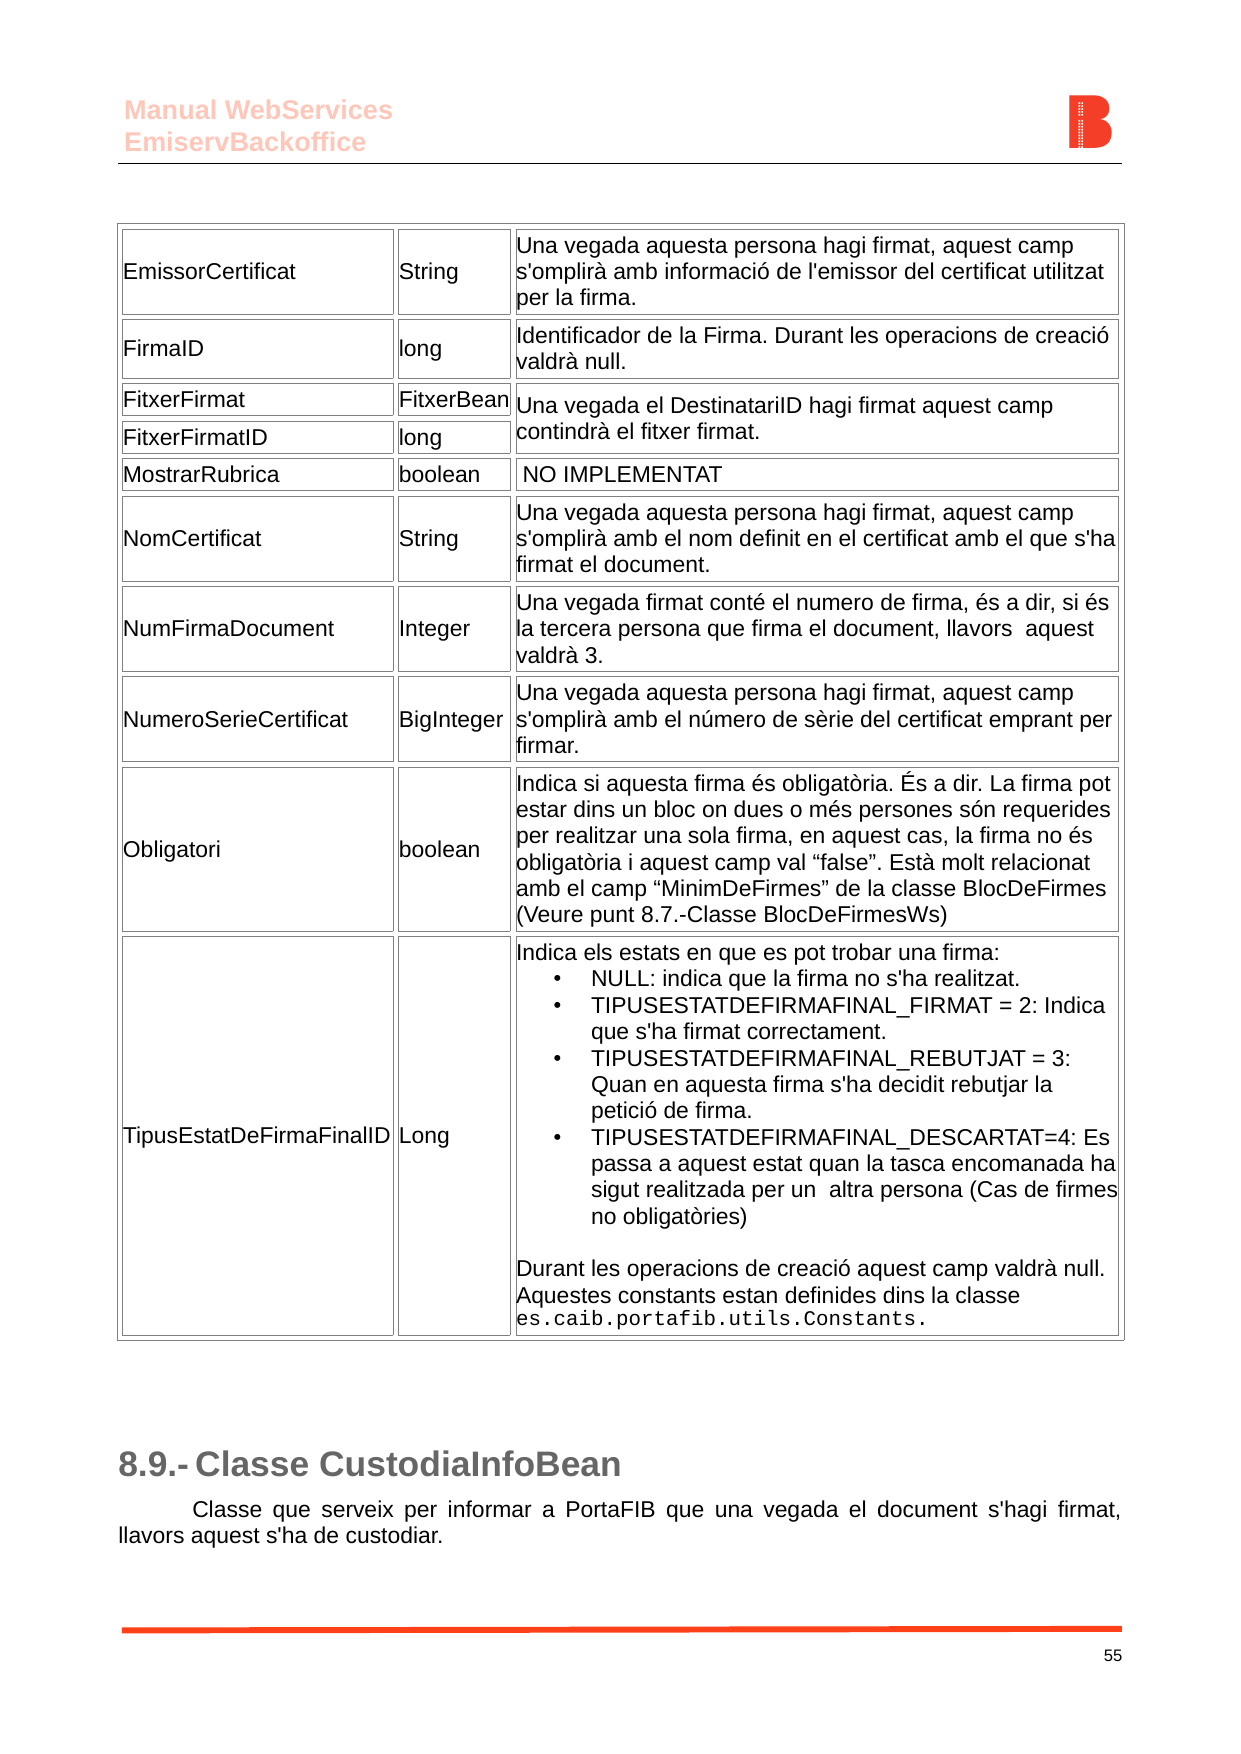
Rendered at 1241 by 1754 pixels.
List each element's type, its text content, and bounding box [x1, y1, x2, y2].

table_cell FitxerFirmatID [120, 415, 396, 453]
table_cell String [396, 490, 513, 581]
table_cell Indica els estats en que es pot trobar una firma: NULL: indica que la firma no s'ha realitzat. TIPUSESTATDEFIRMAFINAL_FIRMAT = 2: Indica que s'ha firmat correctament. TIPUSESTATDEFIRMAFINAL_REBUTJAT = 3: Quan en aquesta firma s'ha decidit rebutjar la petició de firma. TIPUSESTATDEFIRMAFINAL_DESCARTAT=4: Es passa a aquest estat quan la tasca encomanada ha sigut realitzada per un altra persona (Cas de firmes no obligatòries) Durant les operacions de creació aquest camp valdrà null. Aquestes constants estan definides dins la classe es.caib.portafib.utils.Constants. [513, 931, 1121, 1334]
picture [1063, 94, 1117, 150]
table_cell NomCertificat [120, 490, 396, 581]
table_cell long [396, 415, 513, 453]
table_cell long [396, 314, 513, 378]
table_cell NumeroSerieCertificat [120, 671, 396, 761]
table_cell Indica si aquesta firma és obligatòria. És a dir. La firma pot estar dins un bloc on dues o més persones són requerides per realitzar una sola firma, en aquest cas, la firma no és obligatòria i aquest camp val “false”. Està molt relacionat amb el camp “MinimDeFirmes” de la classe BlocDeFirmes (Veure punt 8.7Classe BlocDeFirmesWs) [513, 761, 1121, 931]
table_cell FirmaID [120, 314, 396, 378]
table_cell MostrarRubrica [120, 453, 396, 490]
table_cell BigInteger [396, 671, 513, 761]
table_cell Una vegada firmat conté el numero de firma, és a dir, si és la tercera persona que firma el document, llavors aquest valdrà 3. [513, 581, 1121, 671]
table_cell NumFirmaDocument [120, 581, 396, 671]
table_cell Identificador de la Firma. Durant les operacions de creació valdrà null. [513, 314, 1121, 378]
table_cell FitxerFirmat [120, 378, 396, 415]
table_cell Una vegada aquesta persona hagi firmat, aquest camp s'omplirà amb el nom definit en el certificat amb el que s'ha firmat el document. [513, 490, 1121, 581]
table_cell boolean [396, 761, 513, 931]
text Classe que serveix per informar a PortaFIB que una vegada el document s'hagi firmat, llavors aquest s'ha de custodiar. [118, 1496, 1122, 1549]
table_cell FitxerBean [396, 378, 513, 415]
table_cell Una vegada el DestinatariID hagi firmat aquest camp contindrà el fitxer firmat. [513, 378, 1121, 453]
table_cell NO IMPLEMENTAT [513, 453, 1121, 490]
table_cell Long [396, 931, 513, 1334]
table_cell Una vegada aquesta persona hagi firmat, aquest camp s'omplirà amb el número de sèrie del certificat emprant per firmar. [513, 671, 1121, 761]
table_cell boolean [396, 453, 513, 490]
table_cell TipusEstatDeFirmaFinalID [120, 931, 396, 1334]
table_cell Una vegada aquesta persona hagi firmat, aquest camp s'omplirà amb informació de l'emissor del certificat utilitzat per la firma. [513, 224, 1121, 314]
subtitle Classe CustodiaInfoBean [118, 1443, 1122, 1483]
table_cell String [396, 224, 513, 314]
table_cell Obligatori [120, 761, 396, 931]
table_cell Integer [396, 581, 513, 671]
table_cell EmissorCertificat [120, 224, 396, 314]
